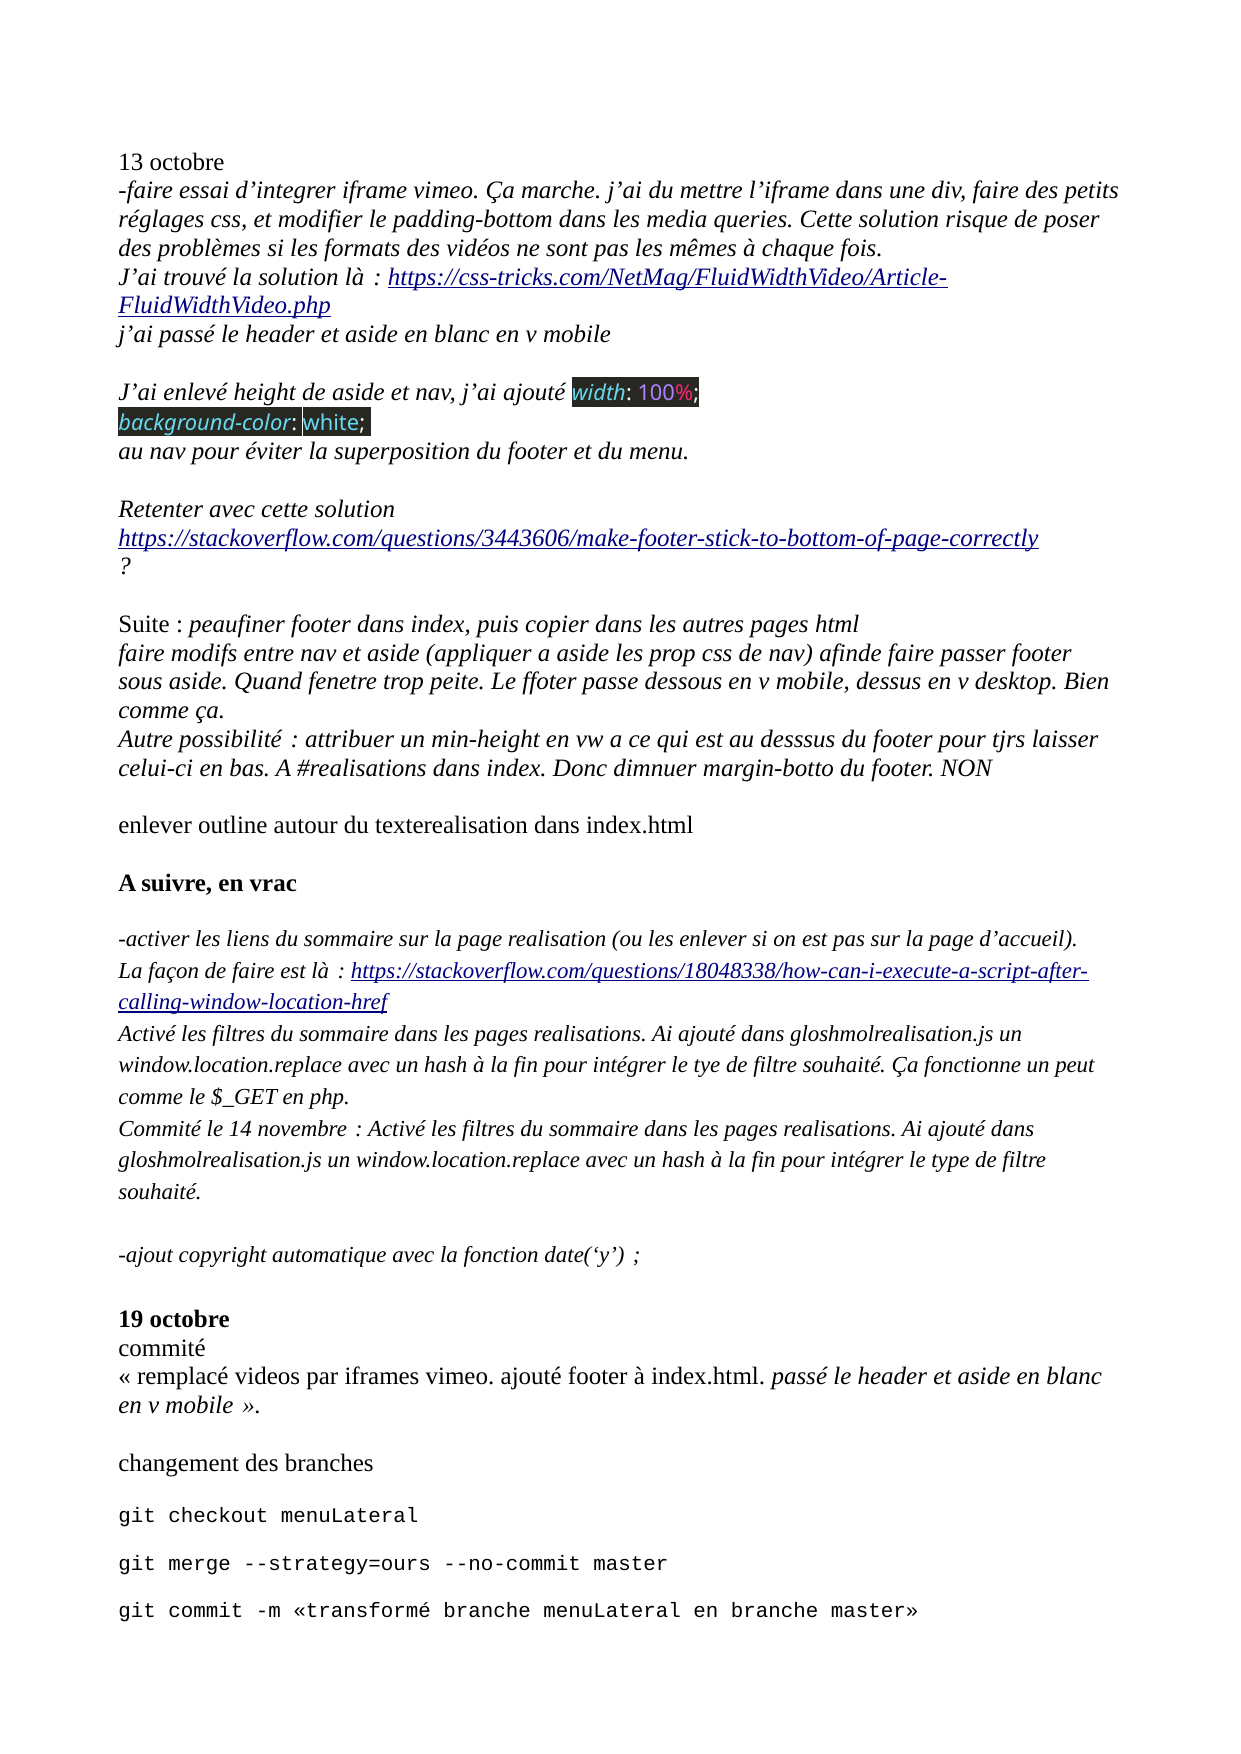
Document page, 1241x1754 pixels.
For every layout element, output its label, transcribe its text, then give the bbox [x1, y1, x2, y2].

text changement des branches [118, 1448, 1122, 1476]
text https://stackoverflow.com/questions/3443606/make-footer-stick-to-bottom-of-page-correctly [118, 523, 1122, 551]
text J’ai trouvé la solution là : https://css-tricks.com/NetMag/FluidWidthVideo/Article-FluidWidthVideo.php [118, 262, 1122, 319]
text Suite : peaufiner footer dans index, puis copier dans les autres pages html [118, 609, 1122, 638]
text 13 octobre [118, 147, 1122, 176]
text git checkout menuLateral [118, 1505, 1122, 1529]
text faire modifs entre nav et aside (appliquer a aside les prop css de nav) afinde faire passer footer sous aside. Quand fenetre trop peite. Le ffoter passe dessous en v mobile, dessus en v desktop. Bien comme ça. [118, 638, 1122, 724]
text -faire essai d’integrer iframe vimeo. Ça marche. j’ai du mettre l’iframe dans une div, faire des petits réglages css, et modifier le padding-bottom dans les media queries. Cette solution risque de poser des problèmes si les formats des vidéos ne sont pas les mêmes à chaque fois. [118, 176, 1122, 262]
text J’ai enlevé height de aside et nav, j’ai ajouté width: 100%; [118, 377, 1122, 407]
text 19 octobre [118, 1304, 1122, 1333]
text « remplacé videos par iframes vimeo. ajouté footer à index.html. passé le header et aside en blanc en v mobile ». [118, 1361, 1122, 1419]
text enlever outline autour du texterealisation dans index.html [118, 810, 1122, 839]
text A suivre, en vrac [118, 868, 1122, 896]
text Commité le 14 novembre : Activé les filtres du sommaire dans les pages realisations. Ai ajouté dans gloshmolrealisation.js un window.location.replace avec un hash à la fin pour intégrer le type de filtre souhaité. [118, 1114, 1122, 1204]
text git merge --strategy=ours --no-commit master [118, 1552, 1122, 1576]
text Activé les filtres du sommaire dans les pages realisations. Ai ajouté dans gloshmolrealisation.js un window.location.replace avec un hash à la fin pour intégrer le tye de filtre souhaité. Ça fonctionne un peut comme le $_GET en php. [118, 1020, 1122, 1109]
text background-color: white; [118, 407, 1122, 436]
text au nav pour éviter la superposition du footer et du menu. [118, 436, 1122, 465]
text git commit -m «transformé branche menuLateral en branche master» [118, 1600, 1122, 1623]
text Autre possibilité : attribuer un min-height en vw a ce qui est au desssus du footer pour tjrs laisser celui-ci en bas. A #realisations dans index. Donc dimnuer margin-botto du footer. NON [118, 724, 1122, 781]
text commité [118, 1333, 1122, 1361]
text j’ai passé le header et aside en blanc en v mobile [118, 319, 1122, 348]
text ? [118, 551, 1122, 580]
text La façon de faire est là : https://stackoverflow.com/questions/18048338/how-can-i-execute-a-script-after-calling-window-location-href [118, 957, 1122, 1015]
text -activer les liens du sommaire sur la page realisation (ou les enlever si on est pas sur la page d’accueil). [118, 925, 1122, 952]
text Retenter avec cette solution [118, 494, 1122, 523]
text -ajout copyright automatique avec la fonction date(‘y’) ; [118, 1241, 1122, 1267]
